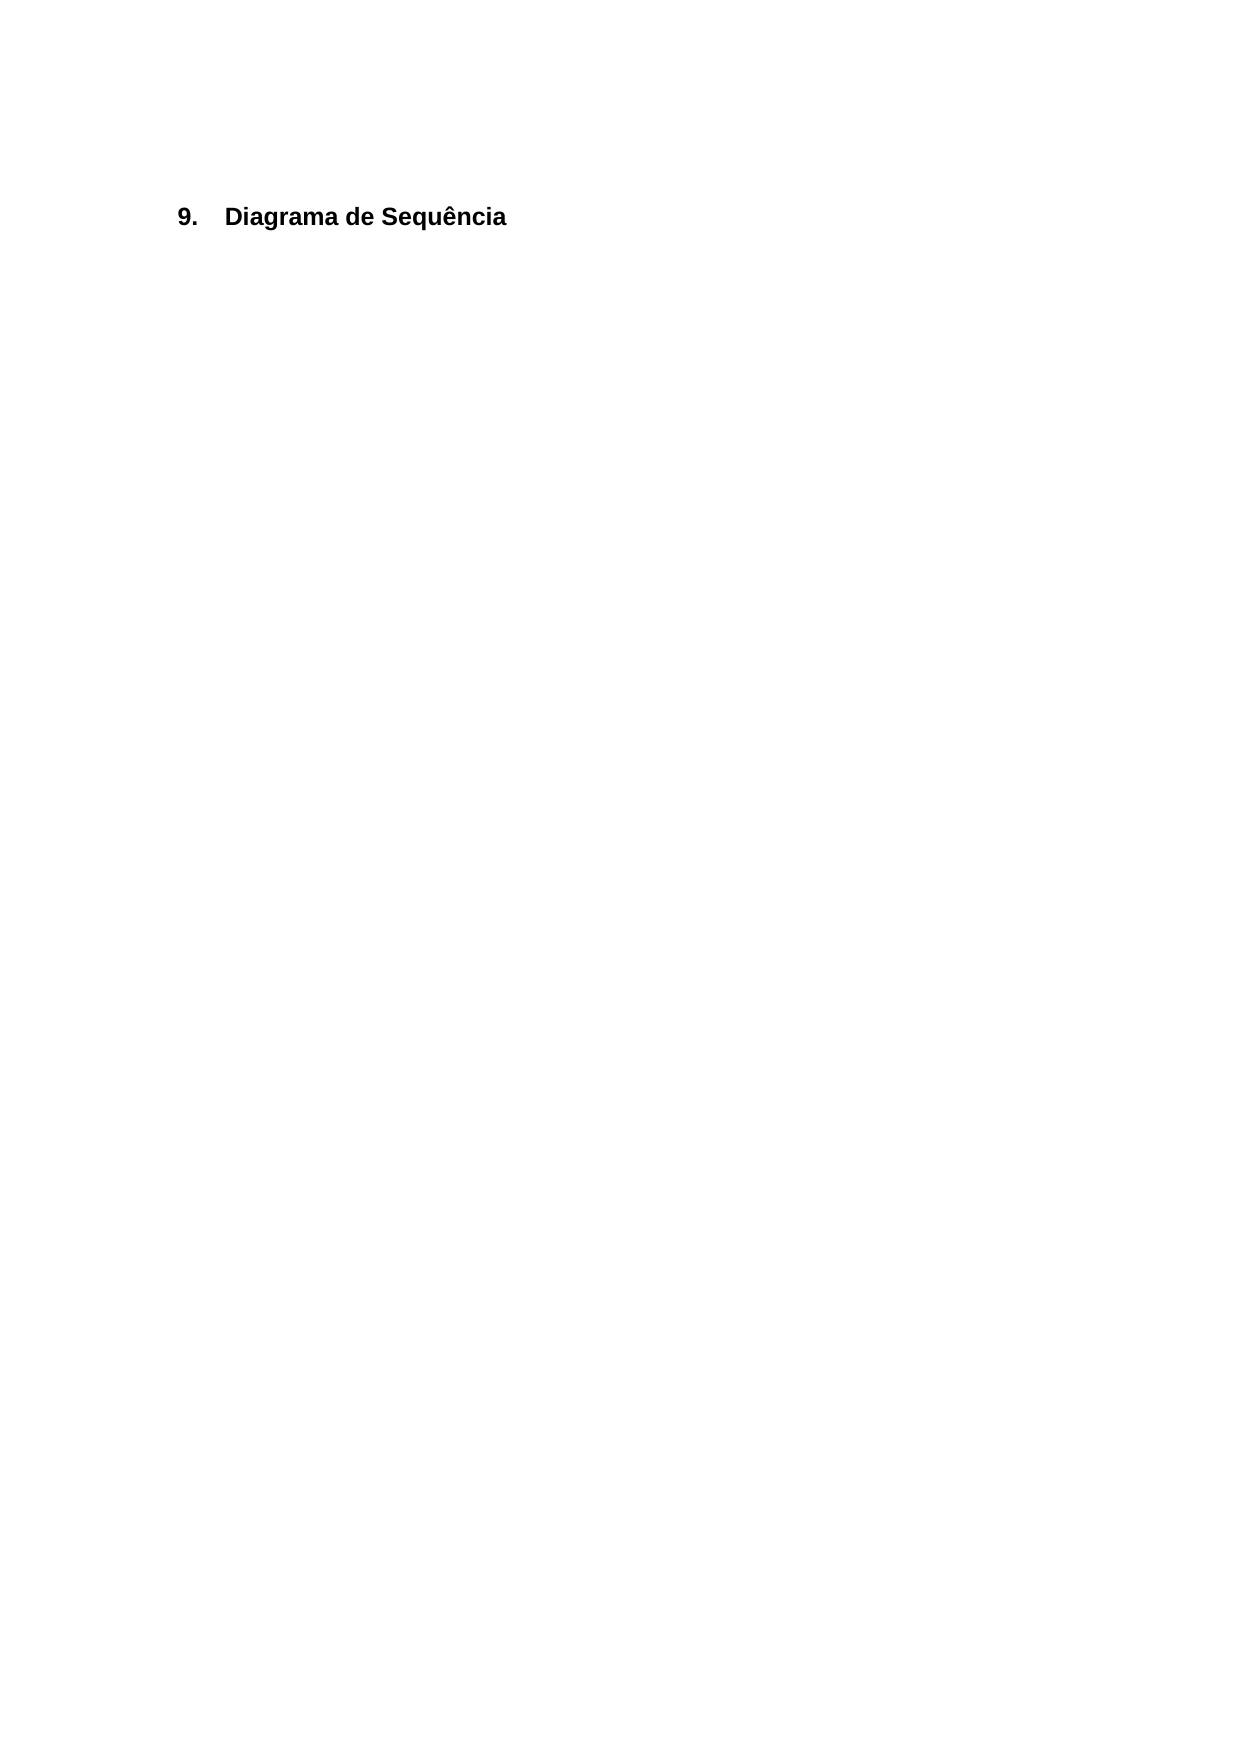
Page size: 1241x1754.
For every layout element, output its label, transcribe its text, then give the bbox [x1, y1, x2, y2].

subtitle Diagrama de Sequência [177, 202, 1122, 233]
